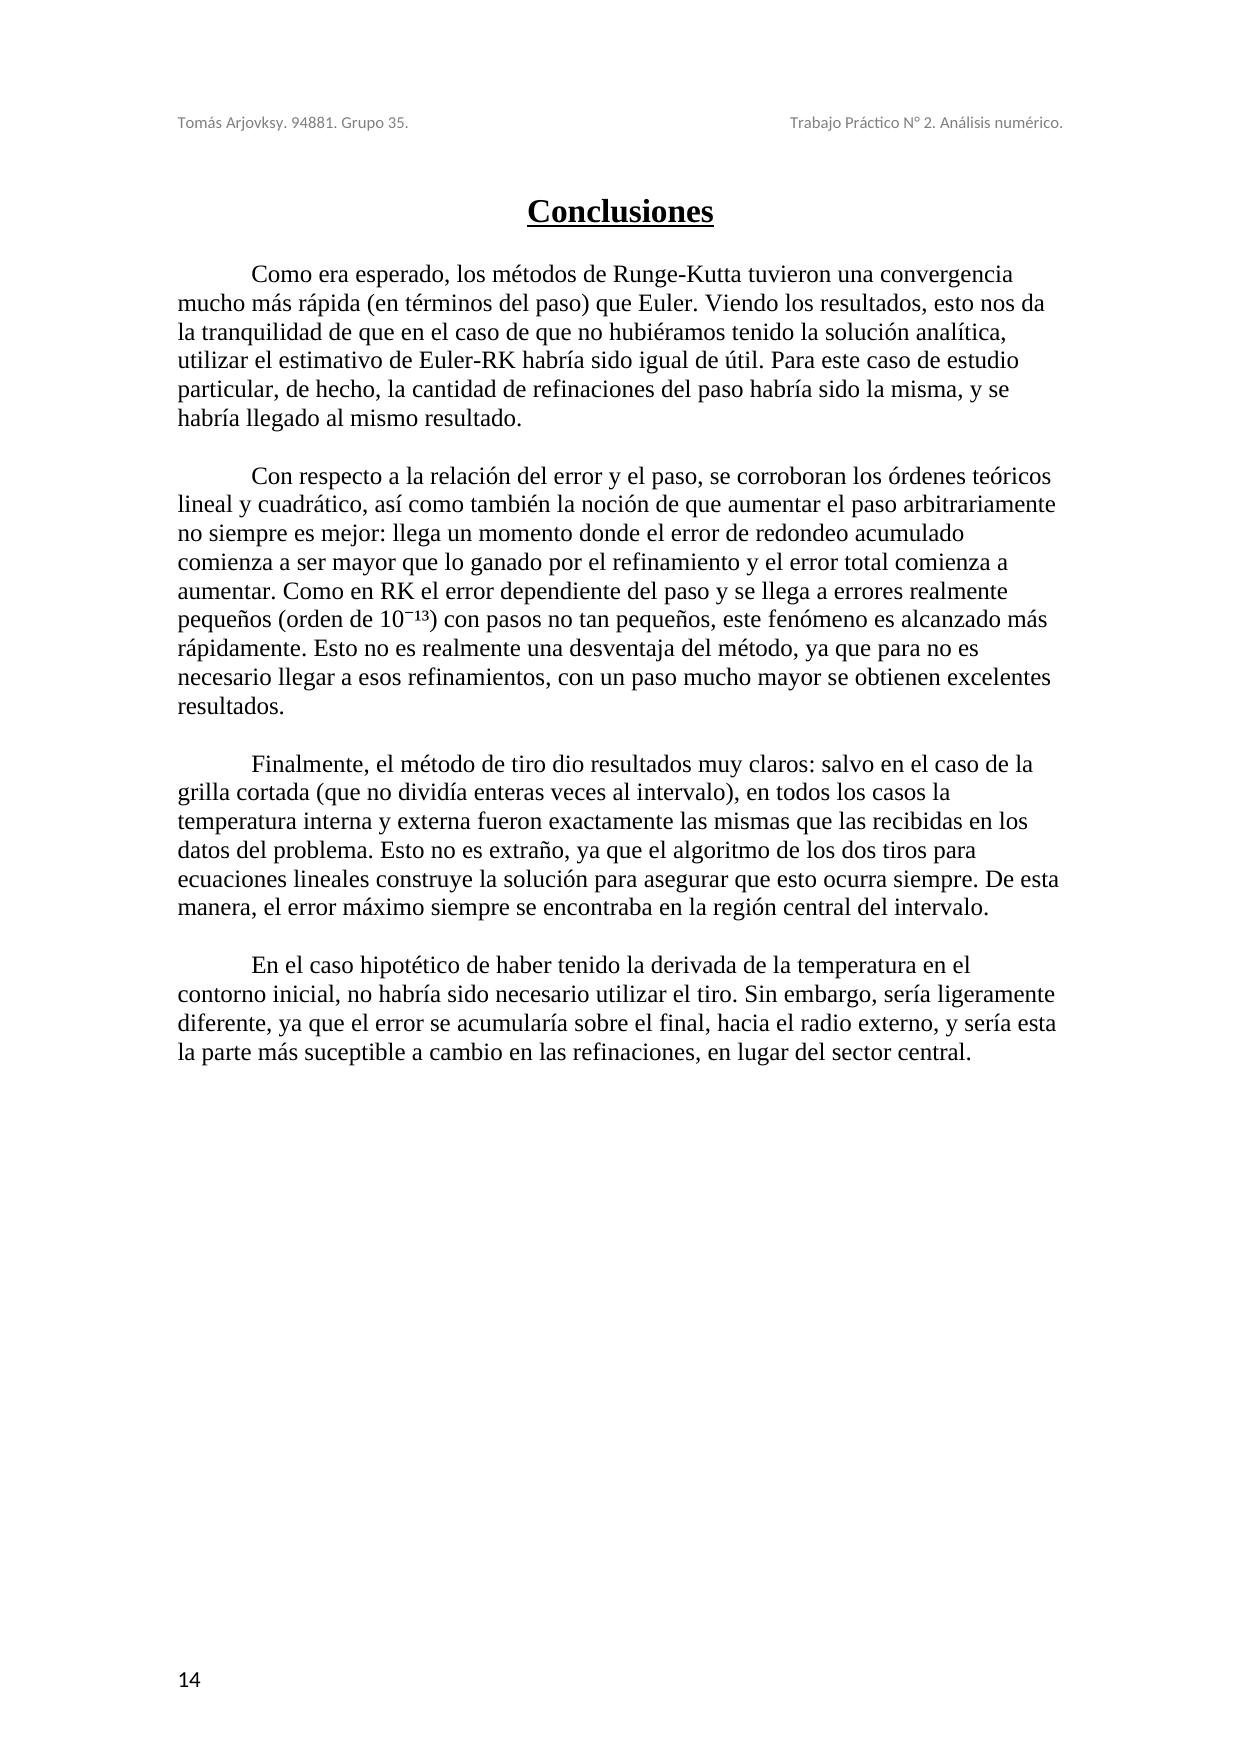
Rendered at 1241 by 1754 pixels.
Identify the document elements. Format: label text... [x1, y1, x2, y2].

text En el caso hipotético de haber tenido la derivada de la temperatura en el contorno inicial, no habría sido necesario utilizar el tiro. Sin embargo, sería ligeramente diferente, ya que el error se acumularía sobre el final, hacia el radio externo, y sería esta la parte más suceptible a cambio en las refinaciones, en lugar del sector central. [177, 950, 1063, 1065]
text Conclusiones [177, 192, 1063, 230]
text Finalmente, el método de tiro dio resultados muy claros: salvo en el caso de la grilla cortada (que no dividía enteras veces al intervalo), en todos los casos la temperatura interna y externa fueron exactamente las mismas que las recibidas en los datos del problema. Esto no es extraño, ya que el algoritmo de los dos tiros para ecuaciones lineales construye la solución para asegurar que esto ocurra siempre. De esta manera, el error máximo siempre se encontraba en la región central del intervalo. [177, 749, 1063, 921]
text Con respecto a la relación del error y el paso, se corroboran los órdenes teóricos lineal y cuadrático, así como también la noción de que aumentar el paso arbitrariamente no siempre es mejor: llega un momento donde el error de redondeo acumulado comienza a ser mayor que lo ganado por el refinamiento y el error total comienza a aumentar. Como en RK el error dependiente del paso y se llega a errores realmente pequeños (orden de 10⁻¹³) con pasos no tan pequeños, este fenómeno es alcanzado más rápidamente. Esto no es realmente una desventaja del método, ya que para no es necesario llegar a esos refinamientos, con un paso mucho mayor se obtienen excelentes resultados. [177, 461, 1063, 719]
text Como era esperado, los métodos de Runge-Kutta tuvieron una convergencia mucho más rápida (en términos del paso) que Euler. Viendo los resultados, esto nos da la tranquilidad de que en el caso de que no hubiéramos tenido la solución analítica, utilizar el estimativo de Euler-RK habría sido igual de útil. Para este caso de estudio particular, de hecho, la cantidad de refinaciones del paso habría sido la misma, y se habría llegado al mismo resultado. [177, 259, 1063, 432]
